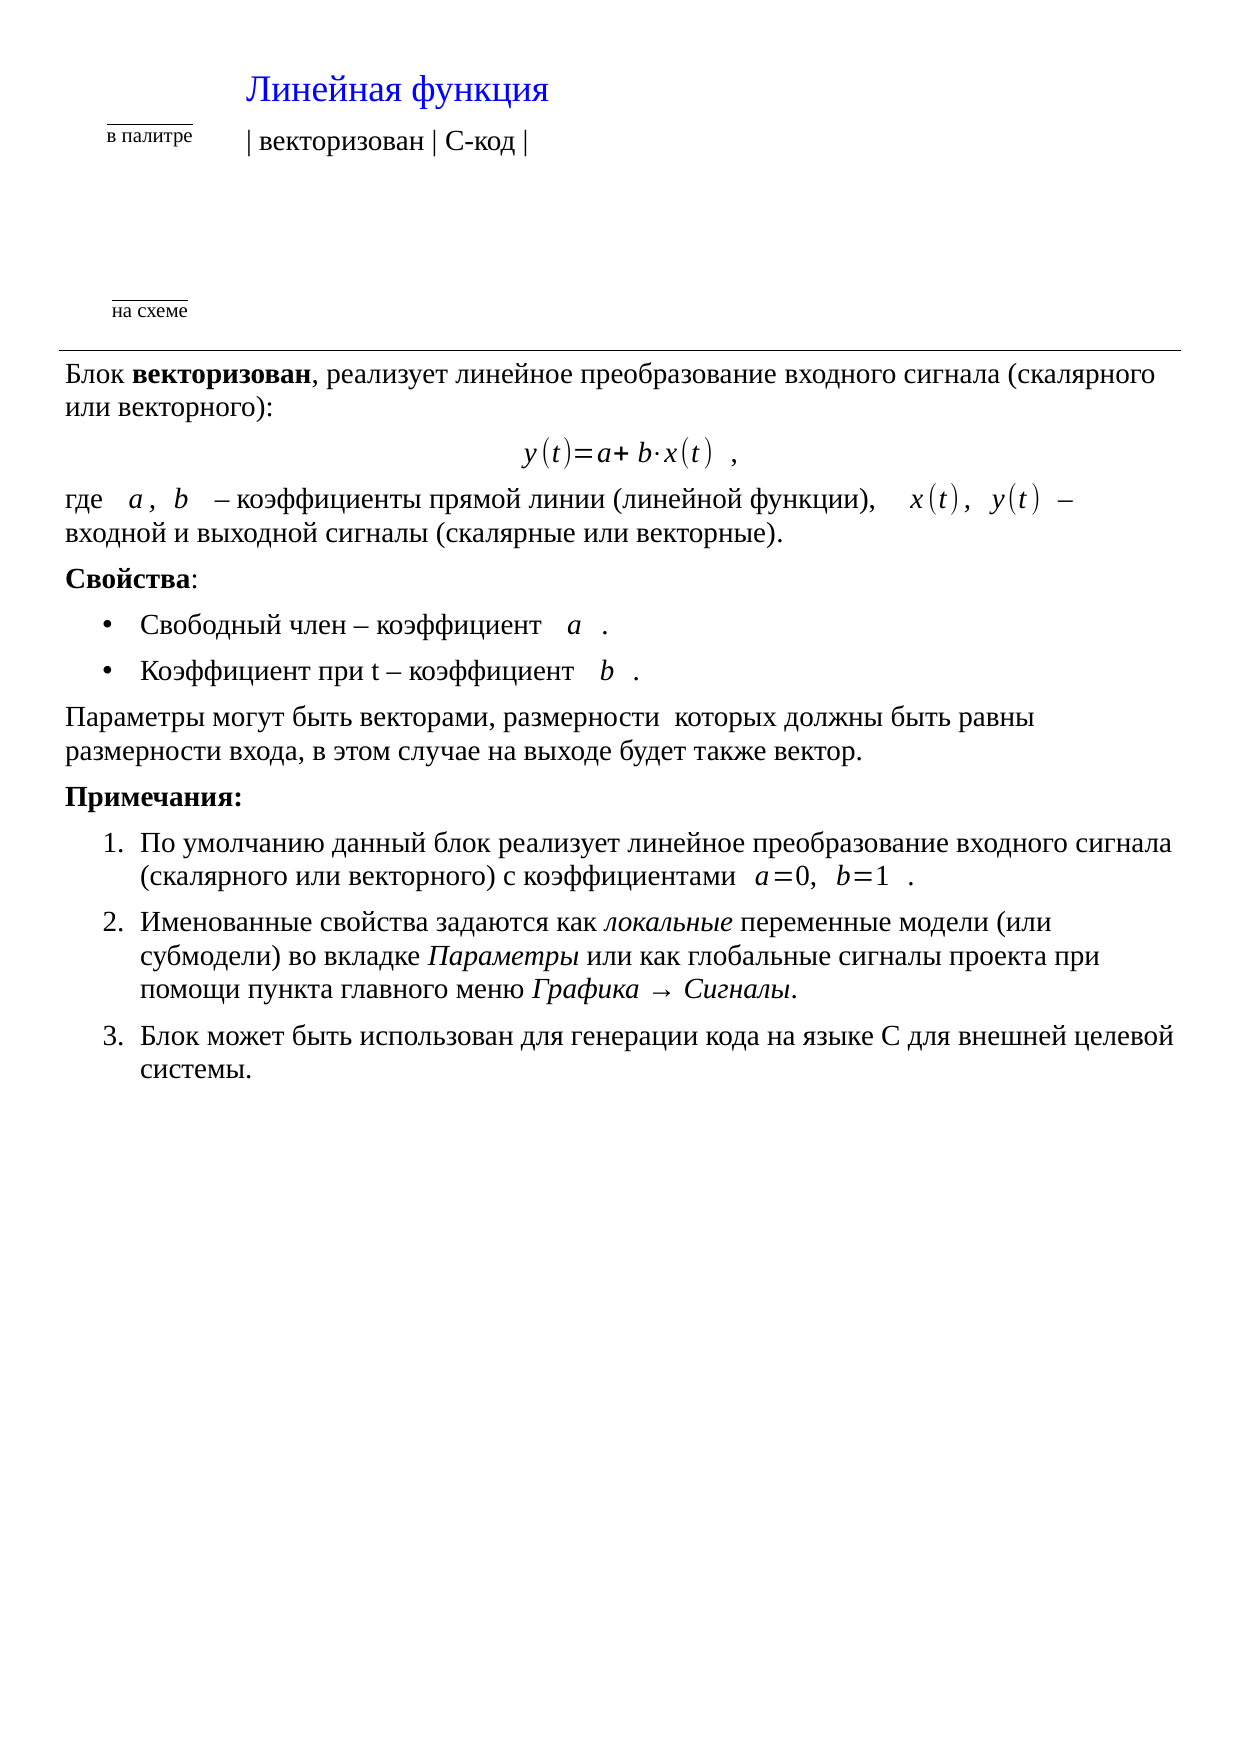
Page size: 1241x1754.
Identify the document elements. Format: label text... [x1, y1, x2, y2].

table_header [59, 59, 240, 117]
table_cell [240, 293, 1181, 350]
table_cell [240, 175, 1181, 292]
table_cell [59, 175, 240, 292]
table_cell | векторизован | C-код | [240, 117, 1181, 175]
table_header Линейная функция [240, 59, 1181, 117]
table_cell Блок векторизован, реализует линейное преобразование входного сигнала (скалярного или векторного): , где – коэффициенты прямой линии (линейной функции), – входной и выходной сигналы (скалярные или векторные). Свойства: Свободный член – коэффициент . Коэффициент при t – коэффициент . Параметры могут быть векторами, размерности которых должны быть равны размерности входа, в этом случае на выходе будет также вектор. Примечания: По умолчанию данный блок реализует линейное преобразование входного сигнала (скалярного или векторного) с коэффициентами. Именованные свойства задаются как локальные переменные модели (или субмодели) во вкладке Параметры или как глобальные сигналы проекта при помощи пункта главного меню Графика → Сигналы. Блок может быть использован для генерации кода на языке C для внешней целевой системы. [59, 351, 1181, 1103]
table_cell на схеме [59, 293, 240, 350]
table_cell в палитре [59, 117, 240, 175]
